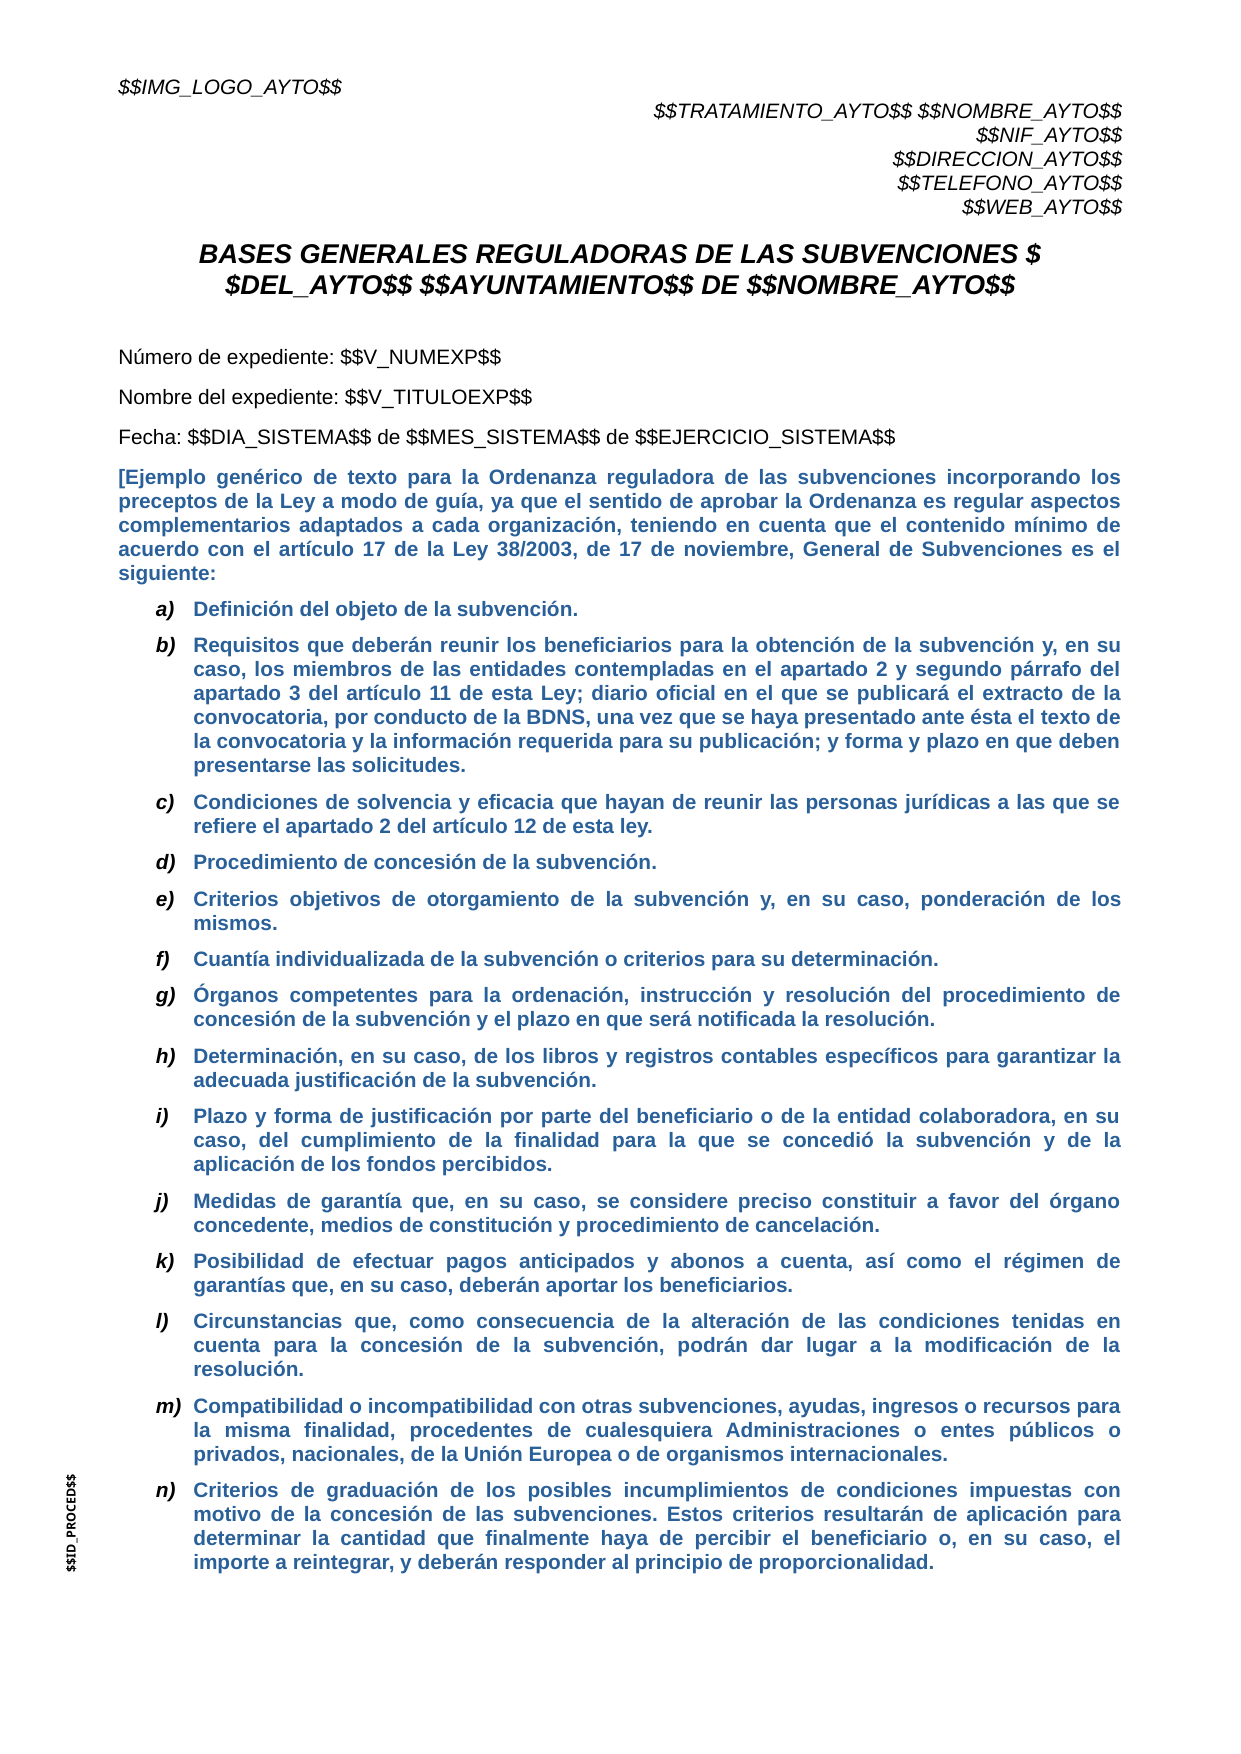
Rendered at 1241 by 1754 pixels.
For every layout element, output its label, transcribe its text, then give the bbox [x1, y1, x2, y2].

text [Ejemplo genérico de texto para la Ordenanza reguladora de las subvenciones incorporando los preceptos de la Ley a modo de guía, ya que el sentido de aprobar la Ordenanza es regular aspectos complementarios adaptados a cada organización, teniendo en cuenta que el contenido mínimo de acuerdo con el artículo 17 de la Ley 38/2003, de 17 de noviembre, General de Subvenciones es el siguiente: [118, 464, 1122, 584]
list Procedimiento de concesión de la subvención. [156, 850, 1122, 874]
text BASES GENERALES REGULADORAS DE LAS SUBVENCIONES $$DEL_AYTO$$ $$AYUNTAMIENTO$$ DE $$NOMBRE_AYTO$$ [118, 238, 1122, 300]
list Órganos competentes para la ordenación, instrucción y resolución del procedimiento de concesión de la subvención y el plazo en que será notificada la resolución. [156, 983, 1122, 1031]
text Número de expediente: $$V_NUMEXP$$ [118, 344, 1122, 368]
list Plazo y forma de justificación por parte del beneficiario o de la entidad colaboradora, en su caso, del cumplimiento de la finalidad para la que se concedió la subvención y de la aplicación de los fondos percibidos. [156, 1104, 1122, 1176]
list Determinación, en su caso, de los libros y registros contables específicos para garantizar la adecuada justificación de la subvención. [156, 1044, 1122, 1092]
list Compatibilidad o incompatibilidad con otras subvenciones, ayudas, ingresos o recursos para la misma finalidad, procedentes de cualesquiera Administraciones o entes públicos o privados, nacionales, de la Unión Europea o de organismos internacionales. [156, 1394, 1122, 1466]
list Medidas de garantía que, en su caso, se considere preciso constituir a favor del órgano concedente, medios de constitución y procedimiento de cancelación. [156, 1188, 1122, 1236]
list Criterios de graduación de los posibles incumplimientos de condiciones impuestas con motivo de la concesión de las subvenciones. Estos criterios resultarán de aplicación para determinar la cantidad que finalmente haya de percibir el beneficiario o, en su caso, el importe a reintegrar, y deberán responder al principio de proporcionalidad. [156, 1478, 1122, 1574]
list Posibilidad de efectuar pagos anticipados y abonos a cuenta, así como el régimen de garantías que, en su caso, deberán aportar los beneficiarios. [156, 1249, 1122, 1297]
list Requisitos que deberán reunir los beneficiarios para la obtención de la subvención y, en su caso, los miembros de las entidades contempladas en el apartado 2 y segundo párrafo del apartado 3 del artículo 11 de esta Ley; diario oficial en el que se publicará el extracto de la convocatoria, por conducto de la BDNS, una vez que se haya presentado ante ésta el texto de la convocatoria y la información requerida para su publicación; y forma y plazo en que deben presentarse las solicitudes. [156, 633, 1122, 777]
list Criterios objetivos de otorgamiento de la subvención y, en su caso, ponderación de los mismos. [156, 886, 1122, 934]
list Cuantía individualizada de la subvención o criterios para su determinación. [156, 947, 1122, 971]
list Definición del objeto de la subvención. [156, 597, 1122, 621]
list Condiciones de solvencia y eficacia que hayan de reunir las personas jurídicas a las que se refiere el apartado 2 del artículo 12 de esta ley. [156, 789, 1122, 837]
text Nombre del expediente: $$V_TITULOEXP$$ [118, 384, 1122, 408]
list Circunstancias que, como consecuencia de la alteración de las condiciones tenidas en cuenta para la concesión de la subvención, podrán dar lugar a la modificación de la resolución. [156, 1309, 1122, 1381]
text Fecha: $$DIA_SISTEMA$$ de $$MES_SISTEMA$$ de $$EJERCICIO_SISTEMA$$ [118, 424, 1122, 448]
